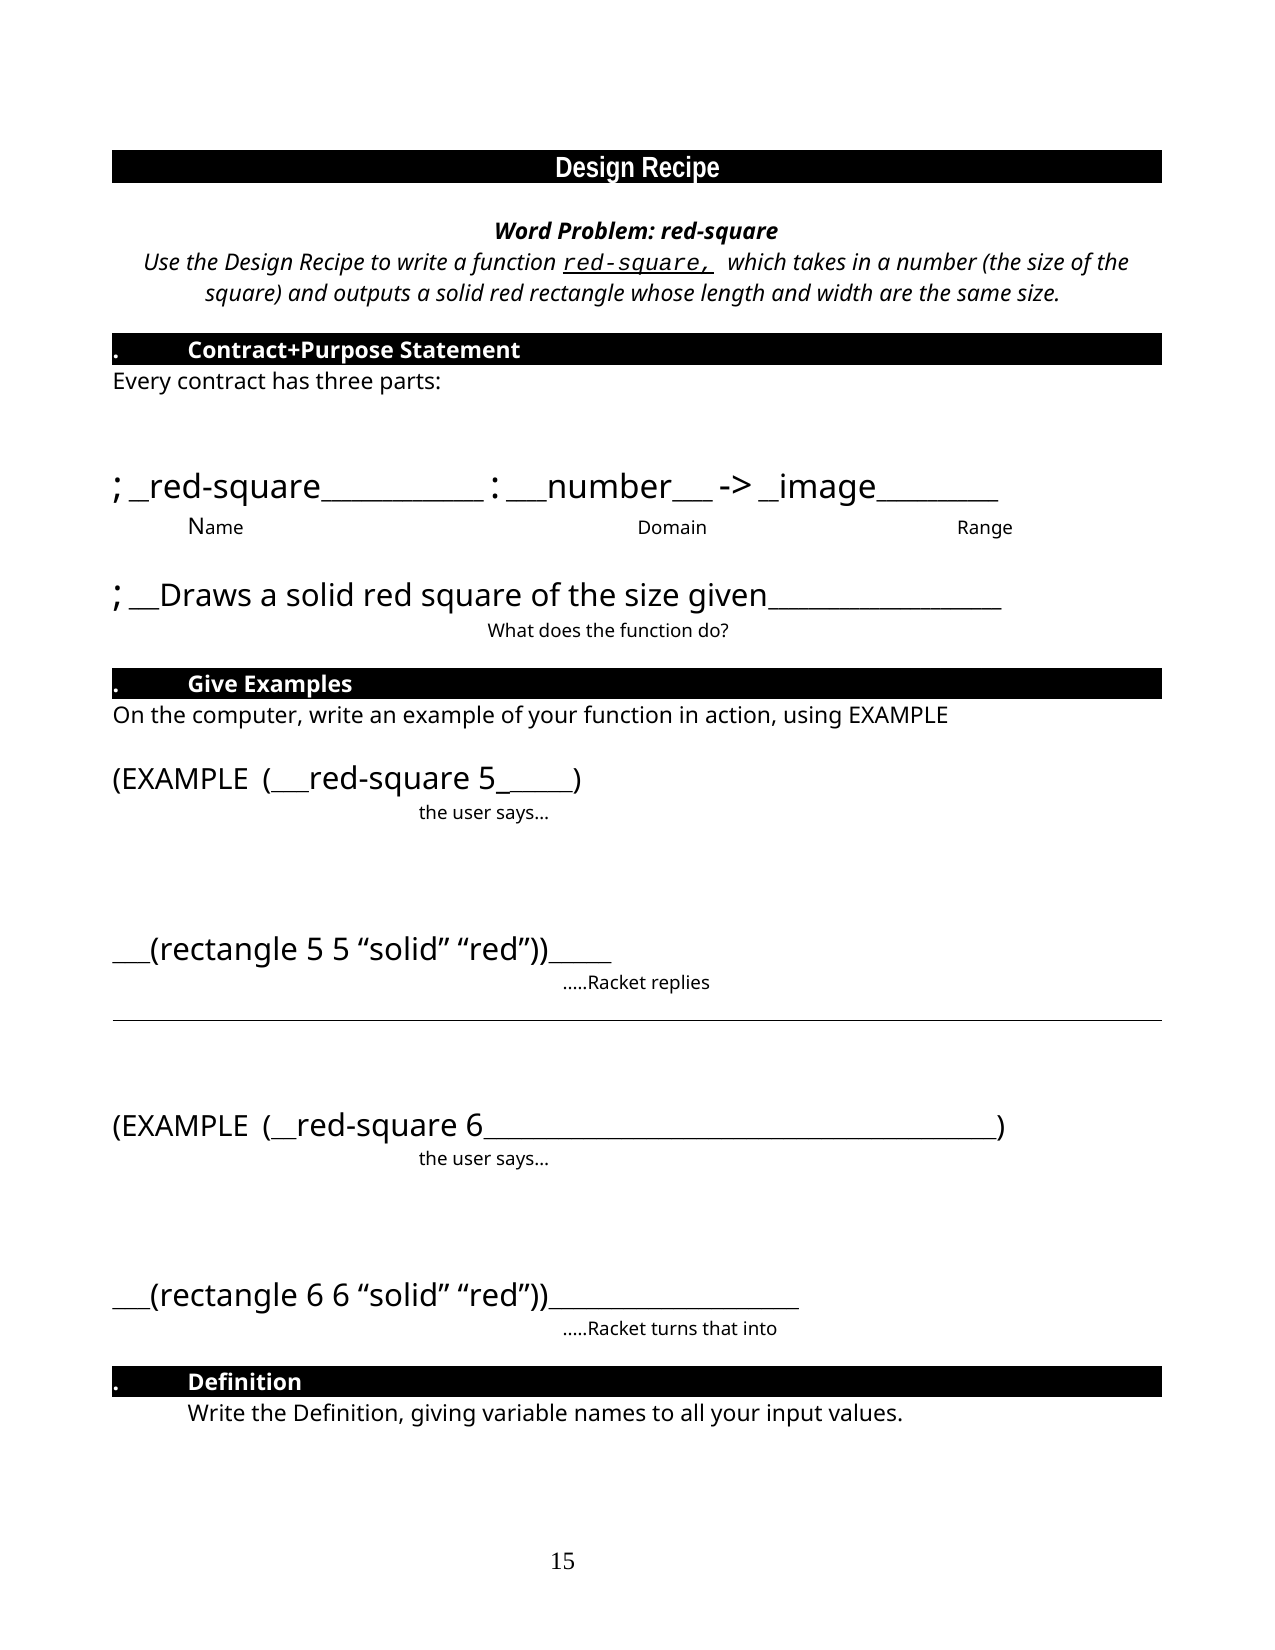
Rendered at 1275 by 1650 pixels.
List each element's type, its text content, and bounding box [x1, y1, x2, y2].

text Name Domain Range [112, 509, 1162, 541]
text ..…Racket replies [487, 969, 1162, 995]
text On the computer, write an example of your function in action, using EXAMPLE [112, 699, 1162, 730]
text Every contract has three parts: [112, 365, 1162, 396]
text What does the function do? [112, 617, 1162, 643]
text the user says… [337, 799, 1162, 824]
subtitle Definition [112, 1366, 1162, 1397]
text ___(rectangle 5 5 “solid” “red”))_____ [112, 927, 1162, 969]
text (EXAMPLE (__red-square 6_________________________________________) [112, 1103, 1162, 1145]
text ..…Racket turns that into [487, 1316, 1162, 1341]
subtitle Design Recipe [112, 150, 1162, 183]
text (EXAMPLE (___red-square 5______) [112, 756, 1162, 799]
text Use the Design Recipe to write a function red-square, which takes in a number (the size of the square) and outputs a solid red rectangle whose length and width are the same size. [112, 246, 1162, 308]
subtitle Contract+Purpose Statement [112, 333, 1162, 365]
text ___(rectangle 6 6 “solid” “red”))____________________ [112, 1273, 1162, 1316]
text Word Problem: red-square [112, 215, 1162, 246]
text ; __red-square________________ : ____number____ -> __image____________ [112, 458, 1162, 509]
text ; ___Draws a solid red square of the size given_______________________ [112, 566, 1162, 617]
subtitle Give Examples [112, 668, 1162, 699]
text the user says… [337, 1145, 1162, 1171]
list Write the Definition, giving variable names to all your input values. [150, 1397, 1162, 1428]
